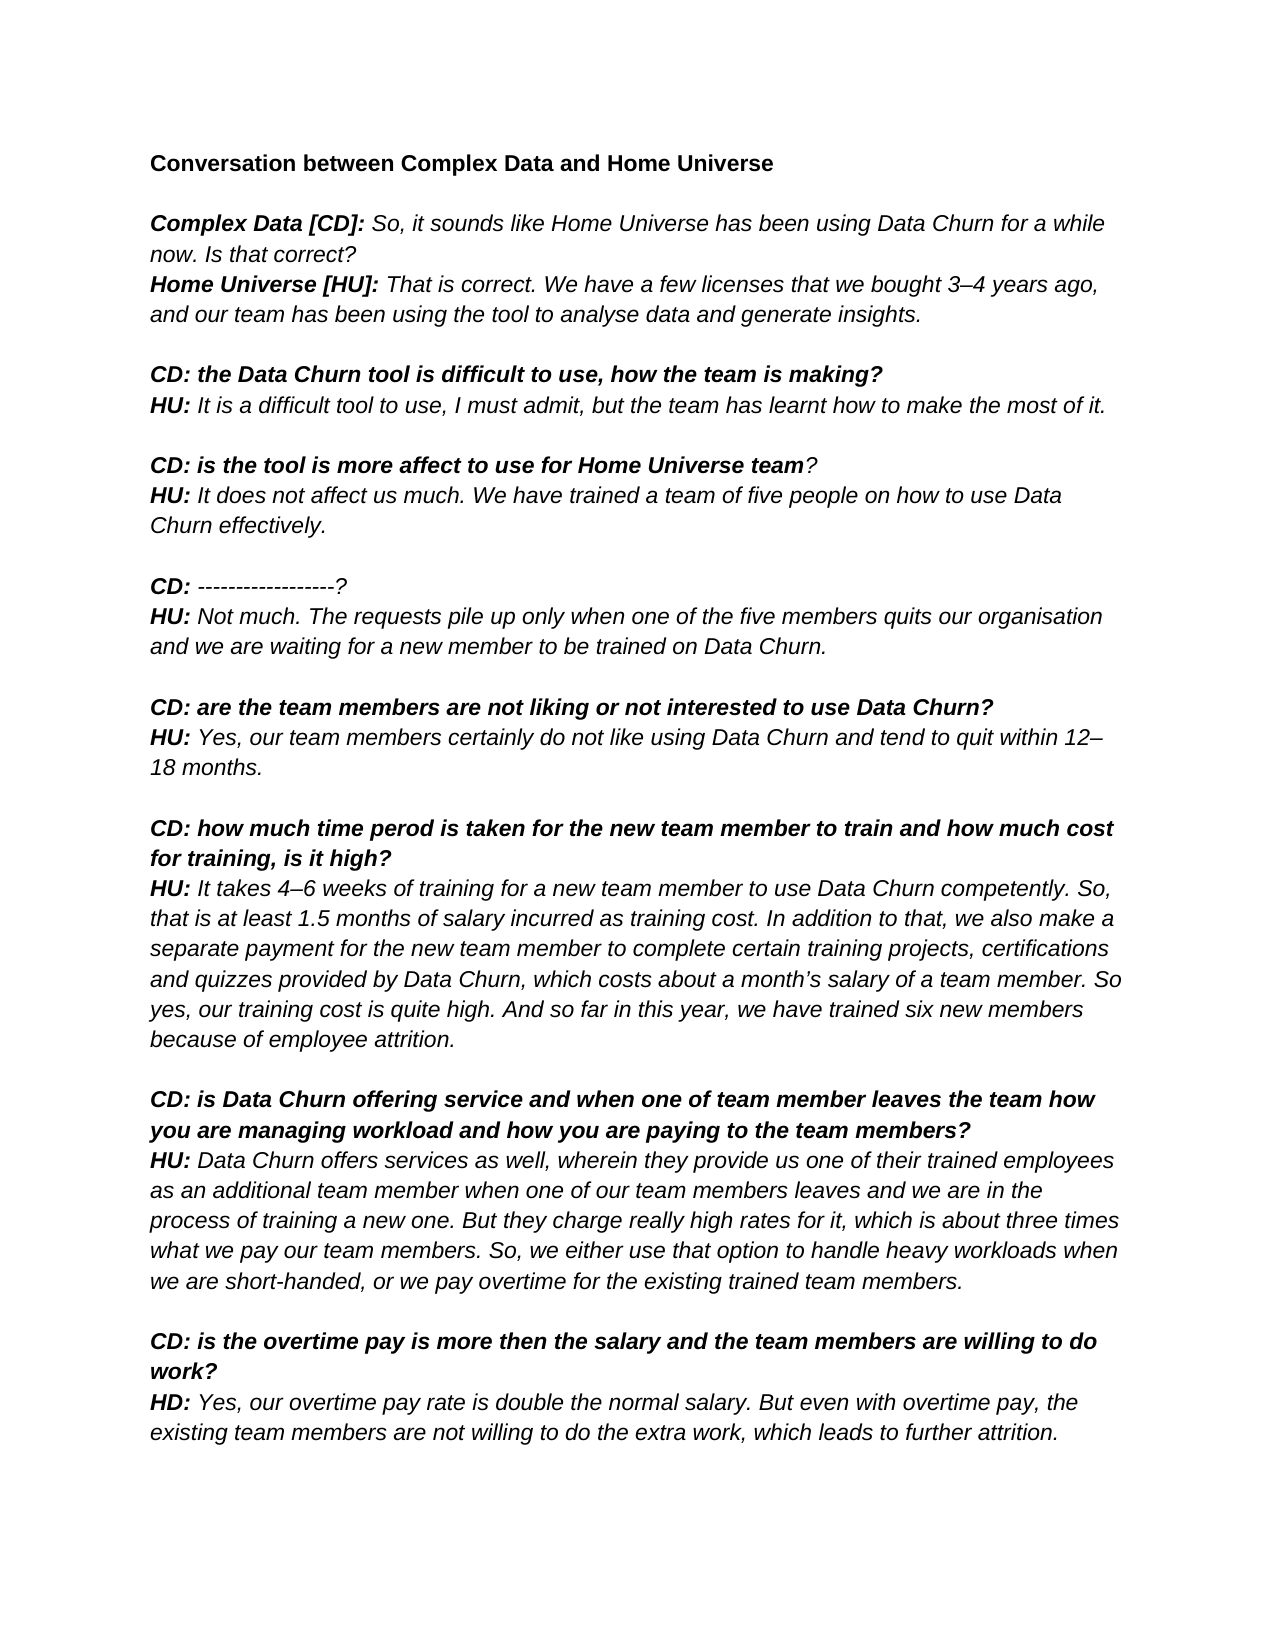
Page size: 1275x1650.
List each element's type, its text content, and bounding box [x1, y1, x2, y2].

text HD: Yes, our overtime pay rate is double the normal salary. But even with overtime pay, the existing team members are not willing to do the extra work, which leads to further attrition. [150, 1388, 1125, 1445]
text CD: is the tool is more affect to use for Home Universe team? [150, 452, 1125, 478]
text HU: It takes 4–6 weeks of training for a new team member to use Data Churn competently. So, that is at least 1.5 months of salary incurred as training cost. In addition to that, we also make a separate payment for the new team member to complete certain training projects, certifications and quizzes provided by Data Churn, which costs about a month’s salary of a team member. So yes, our training cost is quite high. And so far in this year, we have trained six new members because of employee attrition. [150, 875, 1125, 1052]
text CD: are the team members are not liking or not interested to use Data Churn? [150, 694, 1125, 720]
text HU: It is a difficult tool to use, I must admit, but the team has learnt how to make the most of it. [150, 392, 1125, 418]
text CD: ------------------? [150, 573, 1125, 599]
text Complex Data [CD]: So, it sounds like Home Universe has been using Data Churn for a while now. Is that correct? [150, 210, 1125, 267]
text Home Universe [HU]: That is correct. We have a few licenses that we bought 3–4 years ago, and our team has been using the tool to analyse data and generate insights. [150, 271, 1125, 327]
text HU: Not much. The requests pile up only when one of the five members quits our organisation and we are waiting for a new member to be trained on Data Churn. [150, 603, 1125, 660]
text CD: is the overtime pay is more then the salary and the team members are willing to do work? [150, 1328, 1125, 1385]
text CD: is Data Churn offering service and when one of team member leaves the team how you are managing workload and how you are paying to the team members? [150, 1086, 1125, 1143]
text HU: It does not affect us much. We have trained a team of five people on how to use Data Churn effectively. [150, 482, 1125, 539]
text CD: the Data Churn tool is difficult to use, how the team is making? [150, 361, 1125, 388]
text HU: Yes, our team members certainly do not like using Data Churn and tend to quit within 12–18 months. [150, 724, 1125, 781]
text CD: how much time perod is taken for the new team member to train and how much cost for training, is it high? [150, 814, 1125, 871]
text Conversation between Complex Data and Home Universe [150, 150, 1125, 176]
text HU: Data Churn offers services as well, wherein they provide us one of their trained employees as an additional team member when one of our team members leaves and we are in the process of training a new one. But they charge really high rates for it, which is about three times what we pay our team members. So, we either use that option to handle heavy workloads when we are short-handed, or we pay overtime for the existing trained team members. [150, 1147, 1125, 1294]
